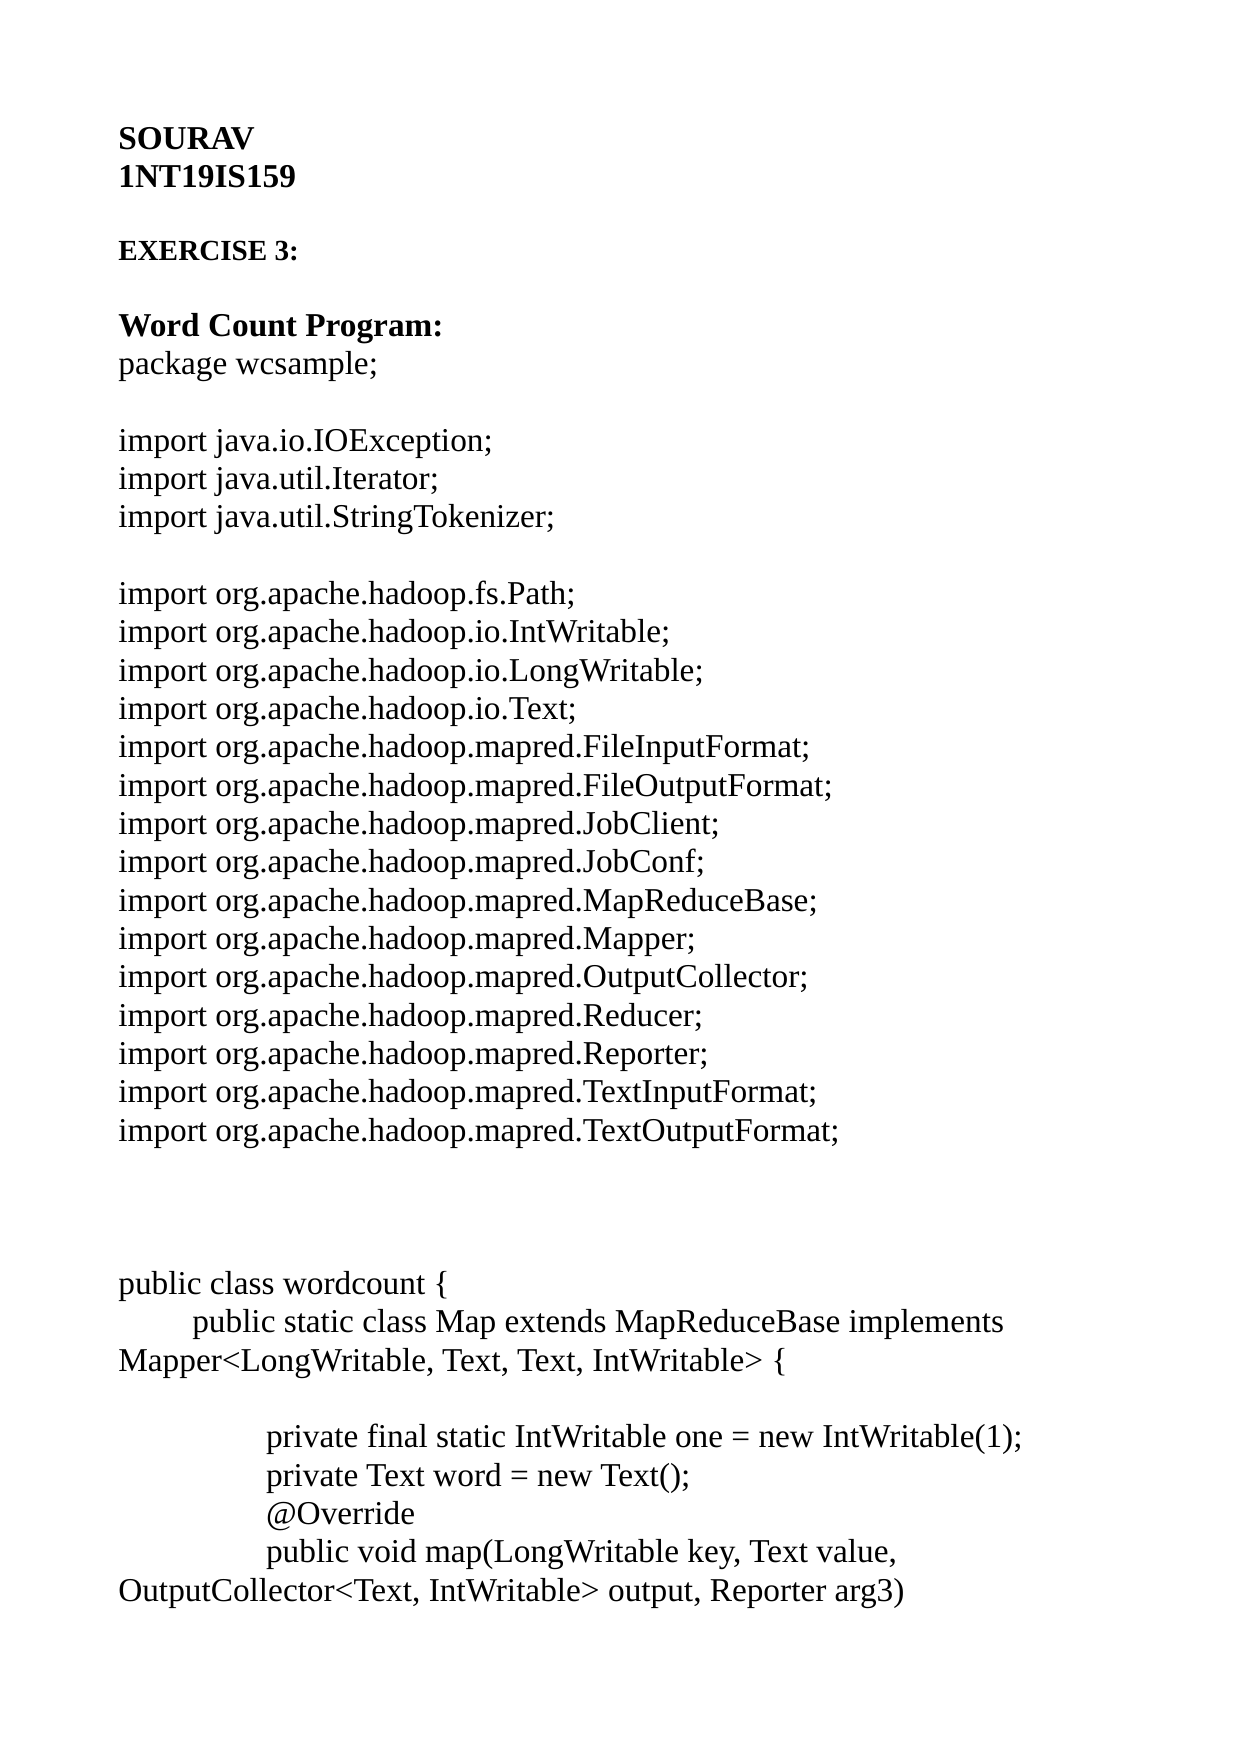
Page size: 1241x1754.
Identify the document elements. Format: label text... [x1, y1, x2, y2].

text @Override [118, 1493, 1122, 1532]
text import java.util.StringTokenizer; [118, 497, 1122, 535]
text private final static IntWritable one = new IntWritable(1); [118, 1417, 1122, 1455]
text import org.apache.hadoop.mapred.FileInputFormat; [118, 727, 1122, 765]
text import org.apache.hadoop.mapred.Mapper; [118, 918, 1122, 957]
text import org.apache.hadoop.mapred.JobClient; [118, 803, 1122, 842]
text import org.apache.hadoop.io.IntWritable; [118, 612, 1122, 650]
text import org.apache.hadoop.mapred.Reporter; [118, 1033, 1122, 1072]
text public class wordcount { [118, 1263, 1122, 1302]
text public void map(LongWritable key, Text value, OutputCollector<Text, IntWritable> output, Reporter arg3) [118, 1532, 1122, 1608]
text Word Count Program: [118, 305, 1122, 343]
text import java.util.Iterator; [118, 458, 1122, 497]
text import java.io.IOException; [118, 420, 1122, 458]
text package wcsample; [118, 343, 1122, 382]
text private Text word = new Text(); [118, 1455, 1122, 1493]
text import org.apache.hadoop.io.Text; [118, 688, 1122, 727]
text import org.apache.hadoop.mapred.FileOutputFormat; [118, 765, 1122, 803]
text import org.apache.hadoop.mapred.TextOutputFormat; [118, 1110, 1122, 1148]
text SOURAV 1NT19IS159 [118, 118, 1122, 195]
text import org.apache.hadoop.mapred.JobConf; [118, 842, 1122, 880]
text public static class Map extends MapReduceBase implements Mapper<LongWritable, Text, Text, IntWritable> { [118, 1302, 1122, 1378]
text import org.apache.hadoop.mapred.Reducer; [118, 995, 1122, 1033]
text EXERCISE 3: [118, 233, 1122, 267]
text import org.apache.hadoop.fs.Path; [118, 573, 1122, 612]
text import org.apache.hadoop.mapred.MapReduceBase; [118, 880, 1122, 918]
text import org.apache.hadoop.io.LongWritable; [118, 650, 1122, 688]
text import org.apache.hadoop.mapred.TextInputFormat; [118, 1072, 1122, 1110]
text import org.apache.hadoop.mapred.OutputCollector; [118, 957, 1122, 995]
